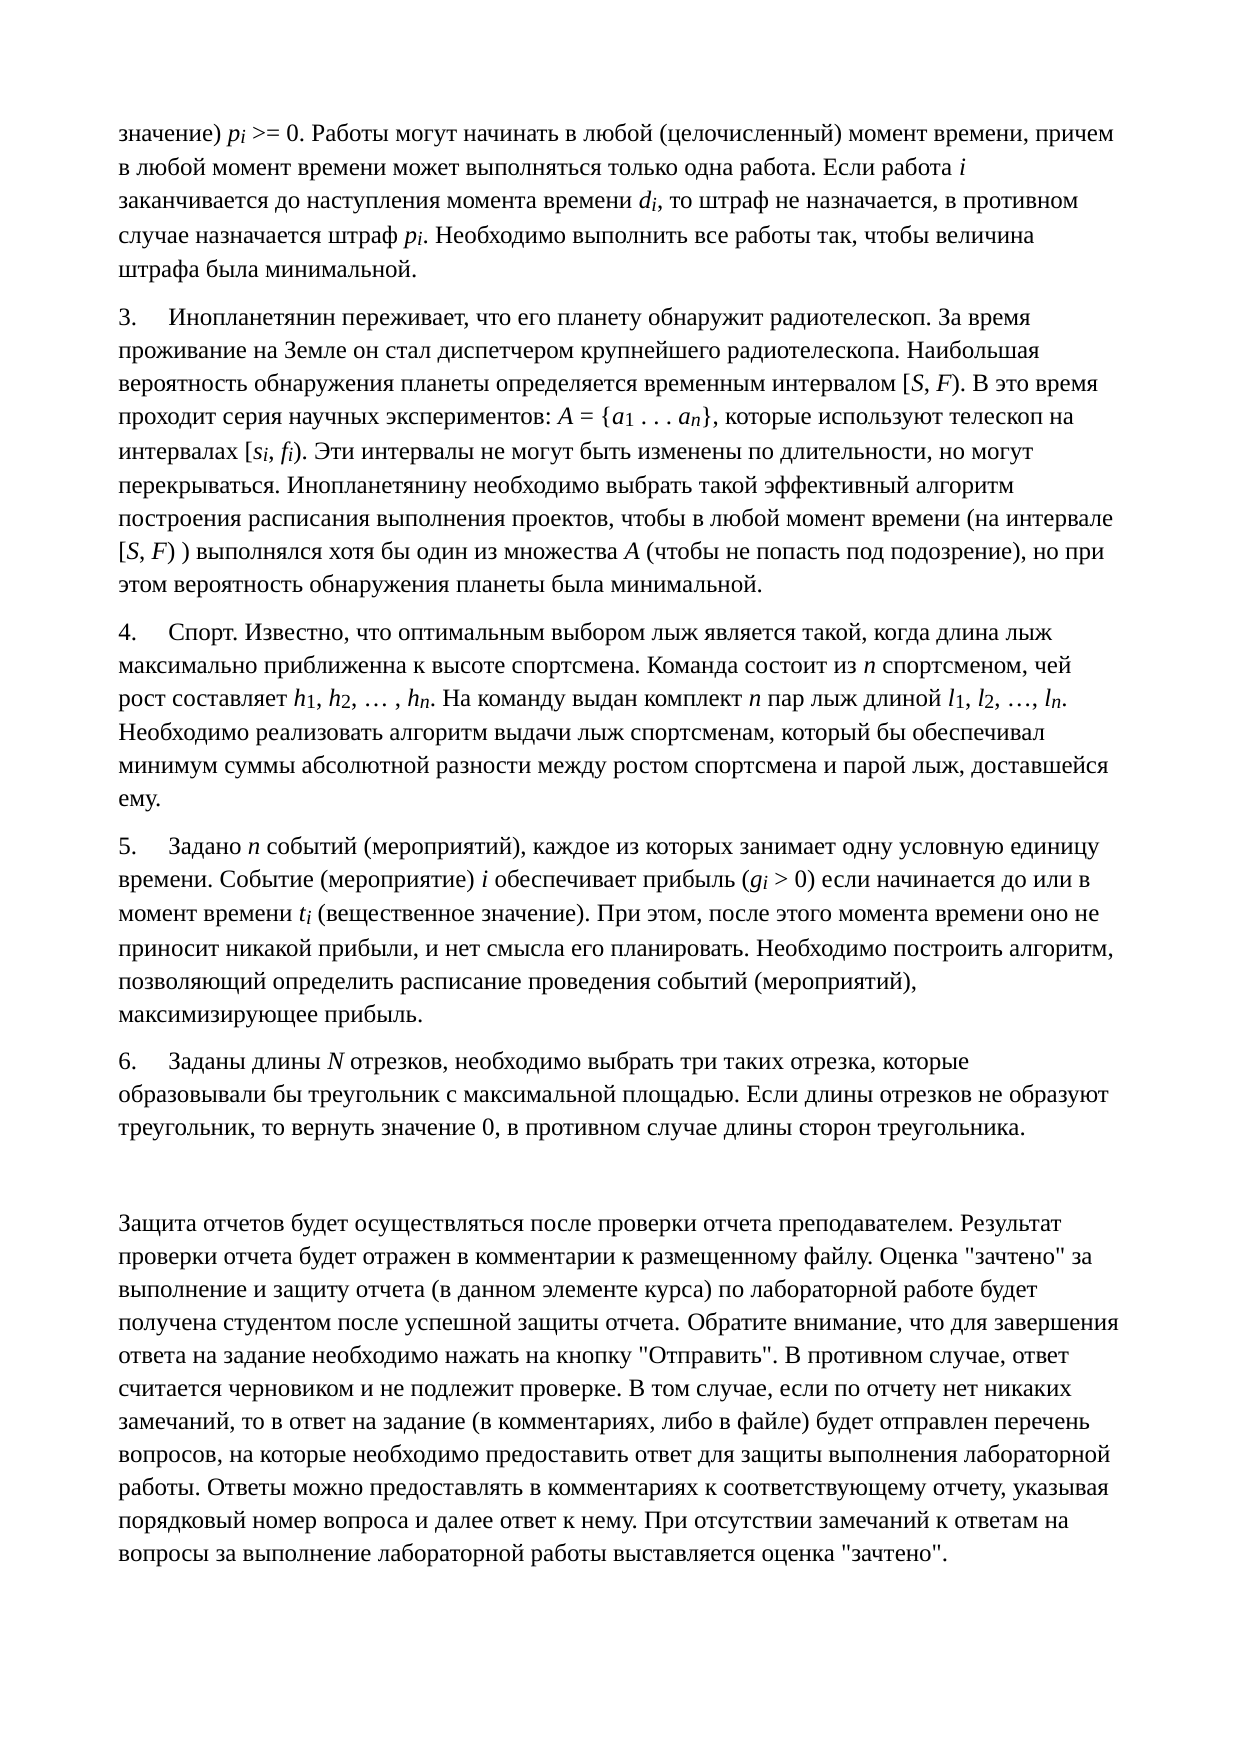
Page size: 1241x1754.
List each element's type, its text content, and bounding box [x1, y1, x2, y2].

text 5. Задано n событий (мероприятий), каждое из которых занимает одну условную единицу времени. Событие (мероприятие) i обеспечивает прибыль (gi > 0) если начинается до или в момент времени ti (вещественное значение). При этом, после этого момента времени оно не приносит никакой прибыли, и нет смысла его планировать. Необходимо построить алгоритм, позволяющий определить расписание проведения событий (мероприятий), максимизирующее прибыль. [118, 831, 1122, 1028]
text 3. Инопланетянин переживает, что его планету обнаружит радиотелескоп. За время проживание на Земле он стал диспетчером крупнейшего радиотелескопа. Наибольшая вероятность обнаружения планеты определяется временным интервалом [S, F). В это время проходит серия научных экспериментов: A = {a1 . . . an}, которые используют телескоп на интервалах [si, fi). Эти интервалы не могут быть изменены по длительности, но могут перекрываться. Инопланетянину необходимо выбрать такой эффективный алгоритм построения расписания выполнения проектов, чтобы в любой момент времени (на интервале [S, F) ) выполнялся хотя бы один из множества A (чтобы не попасть под подозрение), но при этом вероятность обнаружения планеты была минимальной. [118, 302, 1122, 598]
text 4. Спорт. Известно, что оптимальным выбором лыж является такой, когда длина лыж максимально приближенна к высоте спортсмена. Команда состоит из n спортсменом, чей рост составляет h1, h2, … , hn. На команду выдан комплект n пар лыж длиной l1, l2, …, ln. Необходимо реализовать алгоритм выдачи лыж спортсменам, который бы обеспечивал минимум суммы абсолютной разности между ростом спортсмена и парой лыж, доставшейся ему. [118, 617, 1122, 812]
text 6. Заданы длины N отрезков, необходимо выбрать три таких отрезка, которые образовывали бы треугольник с максимальной площадью. Если длины отрезков не образуют треугольник, то вернуть значение 0, в противном случае длины сторон треугольника. [118, 1046, 1122, 1141]
text значение) pi >= 0. Работы могут начинать в любой (целочисленный) момент времени, причем в любой момент времени может выполняться только одна работа. Если работа i заканчивается до наступления момента времени di, то штраф не назначается, в противном случае назначается штраф pi. Необходимо выполнить все работы так, чтобы величина штрафа была минимальной. [118, 118, 1122, 283]
text Защита отчетов будет осуществляться после проверки отчета преподавателем. Результат проверки отчета будет отражен в комментарии к размещенному файлу. Оценка "зачтено" за выполнение и защиту отчета (в данном элементе курса) по лабораторной работе будет получена студентом после успешной защиты отчета. Обратите внимание, что для завершения ответа на задание необходимо нажать на кнопку "Отправить". В противном случае, ответ считается черновиком и не подлежит проверке. В том случае, если по отчету нет никаких замечаний, то в ответ на задание (в комментариях, либо в файле) будет отправлен перечень вопросов, на которые необходимо предоставить ответ для защиты выполнения лабораторной работы. Ответы можно предоставлять в комментариях к соответствующему отчету, указывая порядковый номер вопроса и далее ответ к нему. При отсутствии замечаний к ответам на вопросы за выполнение лабораторной работы выставляется оценка "зачтено". [118, 1208, 1122, 1567]
